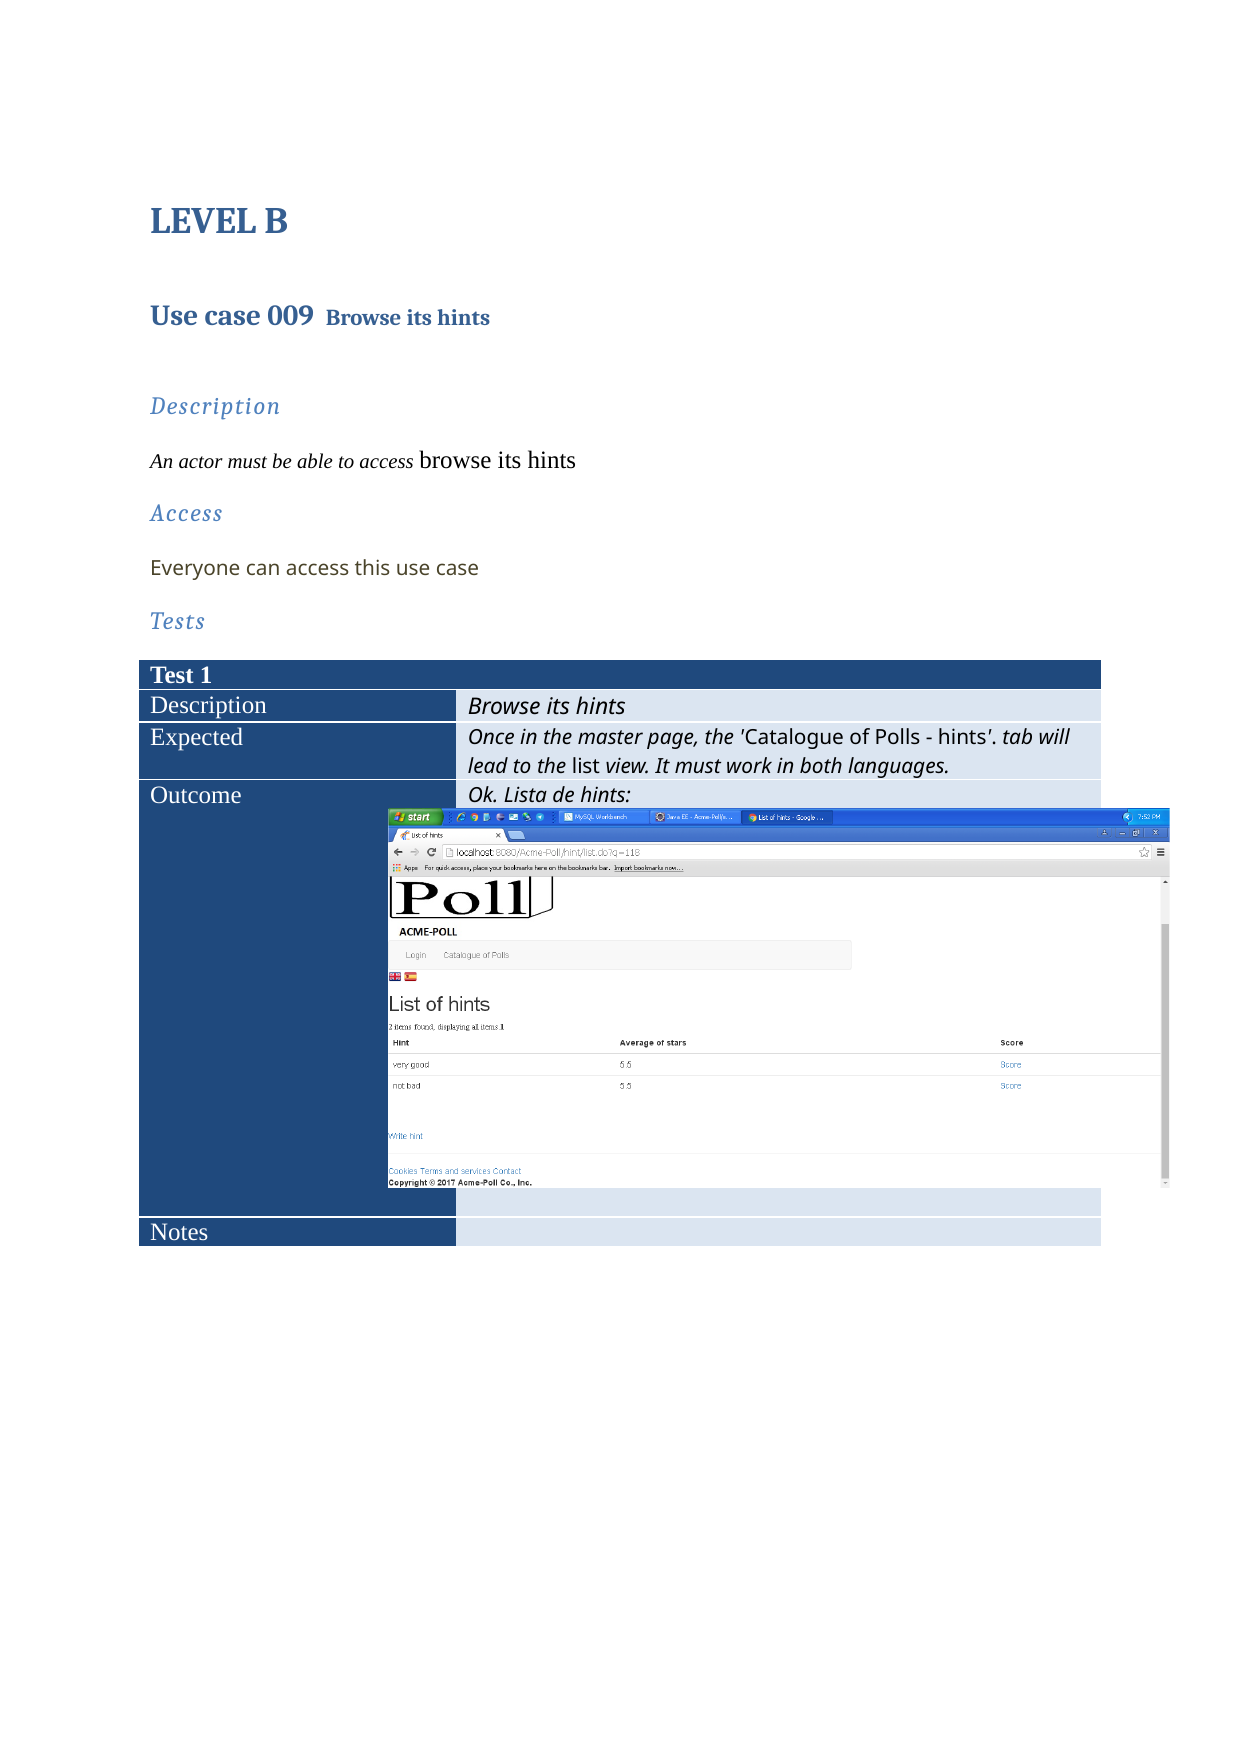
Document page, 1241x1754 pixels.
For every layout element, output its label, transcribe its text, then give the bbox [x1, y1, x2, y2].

table_header Test 1 [139, 660, 1101, 689]
subtitle Access [150, 499, 1090, 528]
table_cell Browse its hints [456, 690, 1101, 721]
subtitle LEVEL B [150, 200, 1090, 243]
text An actor must be able to access browse its hints [150, 445, 1090, 474]
table_cell Outcome [139, 780, 456, 1216]
subtitle Use case 009 Browse its hints [150, 299, 1090, 333]
subtitle Description [150, 392, 1090, 420]
table_cell Expected [139, 723, 456, 779]
table_cell Description [139, 690, 456, 721]
table_cell [456, 1188, 1101, 1216]
subtitle Tests [150, 607, 1090, 635]
table_cell Notes [139, 1218, 456, 1246]
table_cell [456, 1218, 1101, 1246]
text Everyone can access this use case [150, 553, 1090, 582]
table_cell Once in the master page, the 'Catalogue of Polls - hints'. tab will lead to the list view. It must work in both languages. [456, 723, 1101, 779]
table_cell Ok. Lista de hints: [456, 780, 1101, 808]
picture [388, 808, 1170, 1188]
